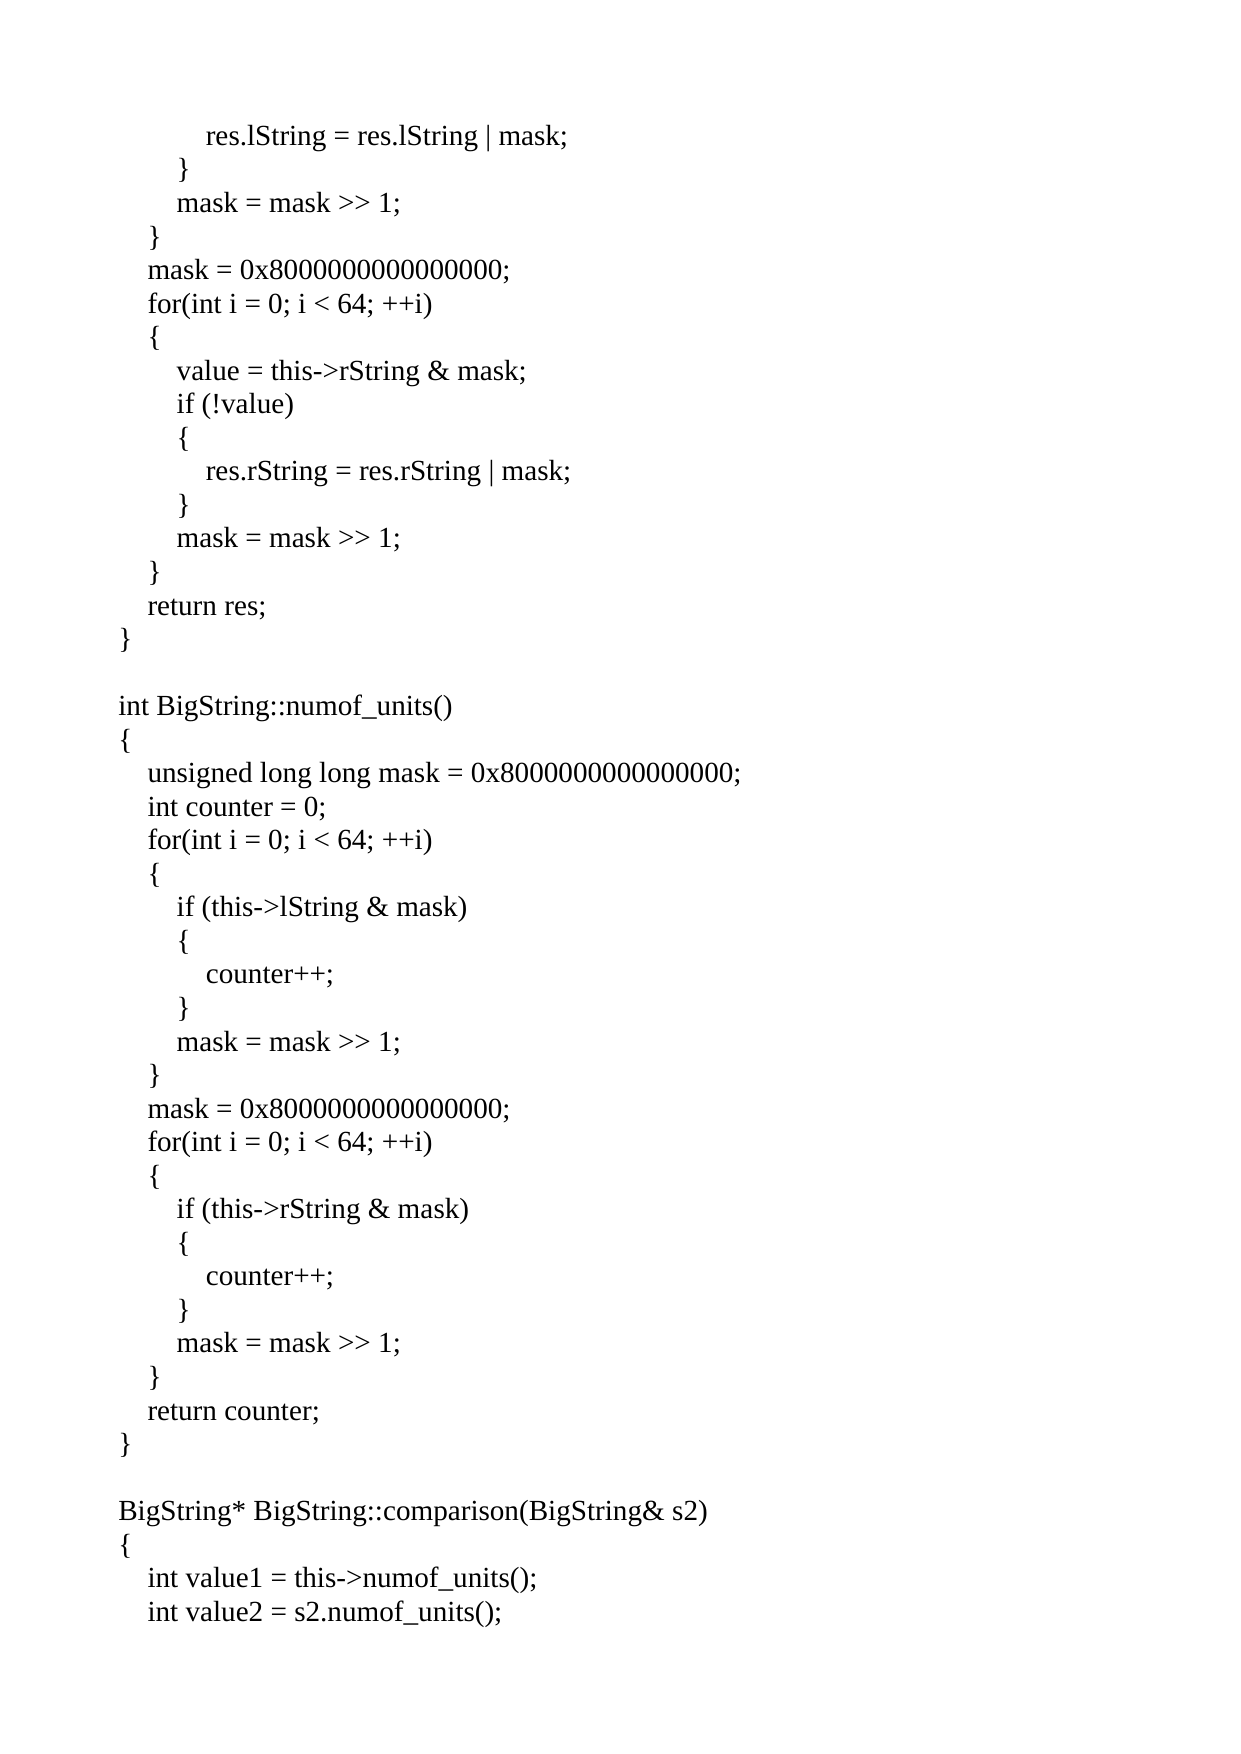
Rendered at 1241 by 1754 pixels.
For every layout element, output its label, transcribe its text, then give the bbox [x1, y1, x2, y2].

text } [118, 487, 1122, 521]
text unsigned long long mask = 0x8000000000000000; [118, 755, 1122, 789]
text { [118, 1225, 1122, 1258]
text res.rString = res.rString | mask; [118, 453, 1122, 487]
text { [118, 856, 1122, 889]
text { [118, 923, 1122, 957]
text if (this->lString & mask) [118, 889, 1122, 923]
text mask = 0x8000000000000000; [118, 252, 1122, 286]
text } [118, 1359, 1122, 1393]
text mask = mask >> 1; [118, 1024, 1122, 1057]
text mask = mask >> 1; [118, 1326, 1122, 1359]
text int BigString::numof_units() [118, 688, 1122, 722]
text for(int i = 0; i < 64; ++i) [118, 822, 1122, 856]
text int value2 = s2.numof_units(); [118, 1594, 1122, 1627]
text return res; [118, 588, 1122, 621]
text } [118, 554, 1122, 588]
text int value1 = this->numof_units(); [118, 1560, 1122, 1594]
text { [118, 420, 1122, 453]
text if (!value) [118, 386, 1122, 420]
text { [118, 1158, 1122, 1191]
text { [118, 722, 1122, 755]
text mask = 0x8000000000000000; [118, 1091, 1122, 1124]
text value = this->rString & mask; [118, 353, 1122, 386]
text } [118, 219, 1122, 252]
text counter++; [118, 1258, 1122, 1292]
text res.lString = res.lString | mask; [118, 118, 1122, 152]
text for(int i = 0; i < 64; ++i) [118, 286, 1122, 319]
text } [118, 152, 1122, 185]
text counter++; [118, 957, 1122, 990]
text } [118, 621, 1122, 655]
text mask = mask >> 1; [118, 185, 1122, 219]
text mask = mask >> 1; [118, 521, 1122, 554]
text for(int i = 0; i < 64; ++i) [118, 1124, 1122, 1158]
text { [118, 1527, 1122, 1560]
text int counter = 0; [118, 789, 1122, 822]
text } [118, 1426, 1122, 1460]
text if (this->rString & mask) [118, 1191, 1122, 1225]
text } [118, 990, 1122, 1024]
text } [118, 1292, 1122, 1326]
text return counter; [118, 1393, 1122, 1426]
text } [118, 1057, 1122, 1091]
text { [118, 319, 1122, 353]
text BigString* BigString::comparison(BigString& s2) [118, 1493, 1122, 1527]
